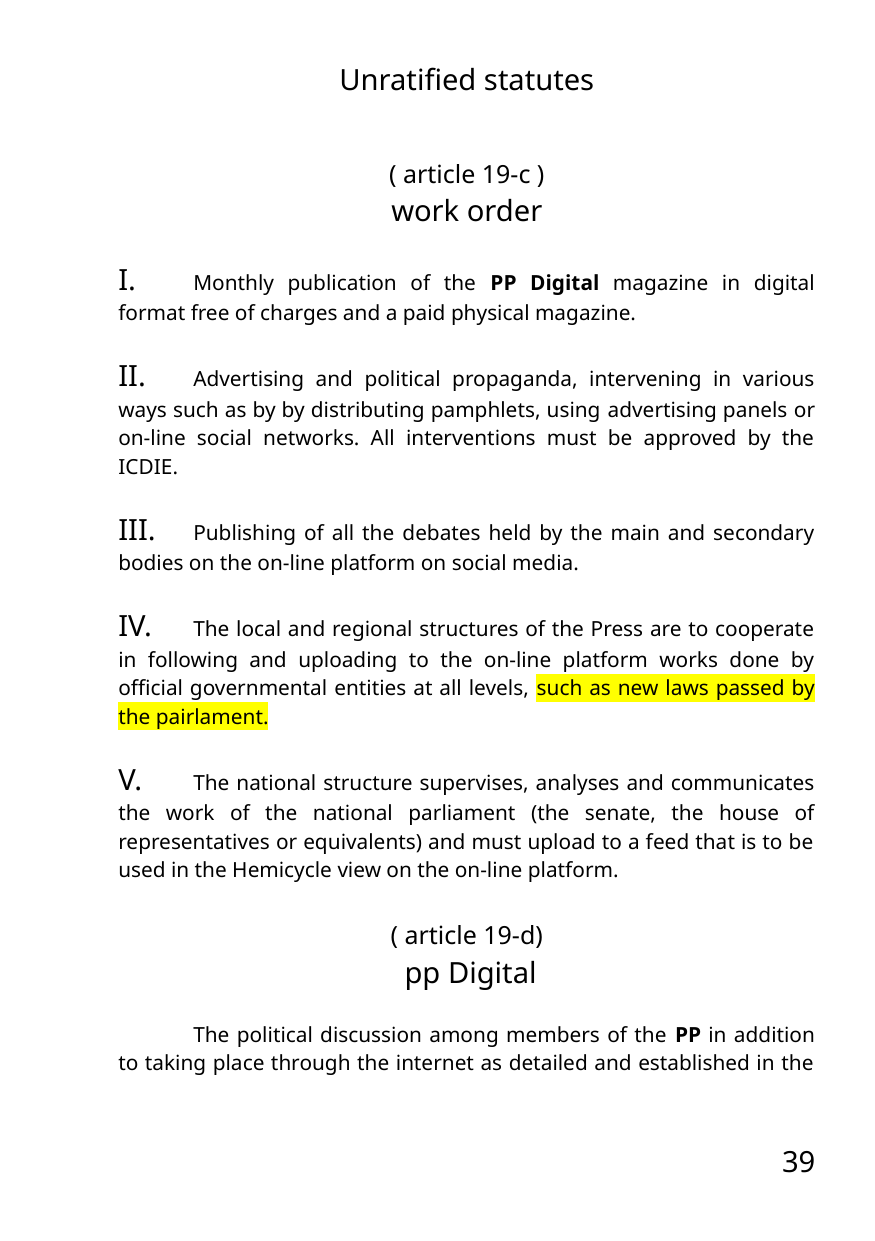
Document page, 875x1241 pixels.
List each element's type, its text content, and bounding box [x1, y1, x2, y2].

text I. Monthly publication of the PP Digital magazine in digital format free of charges and a paid physical magazine. [118, 259, 815, 327]
text ( article 19-d) [118, 918, 815, 952]
text ( article 19-c ) [118, 157, 815, 191]
text IV. The local and regional structures of the Press are to cooperate in following and uploading to the on-line platform works done by official governmental entities at all levels, such as new laws passed by the pairlament. [118, 605, 815, 730]
text V. The national structure supervises, analyses and communicates the work of the national parliament (the senate, the house of representatives or equivalents) and must upload to a feed that is to be used in the Hemicycle view on the on-line platform. [118, 759, 815, 884]
text II. Advertising and political propaganda, intervening in various ways such as by by distributing pamphlets, using advertising panels or on-line social networks. All interventions must be approved by the ICDIE. [118, 355, 815, 480]
text pp Digital [118, 952, 815, 992]
text The political discussion among members of the PP in addition to taking place through the internet as detailed and established in the [118, 1020, 815, 1077]
text III. Publishing of all the debates held by the main and secondary bodies on the on-line platform on social media. [118, 509, 815, 577]
text work order [118, 191, 815, 230]
